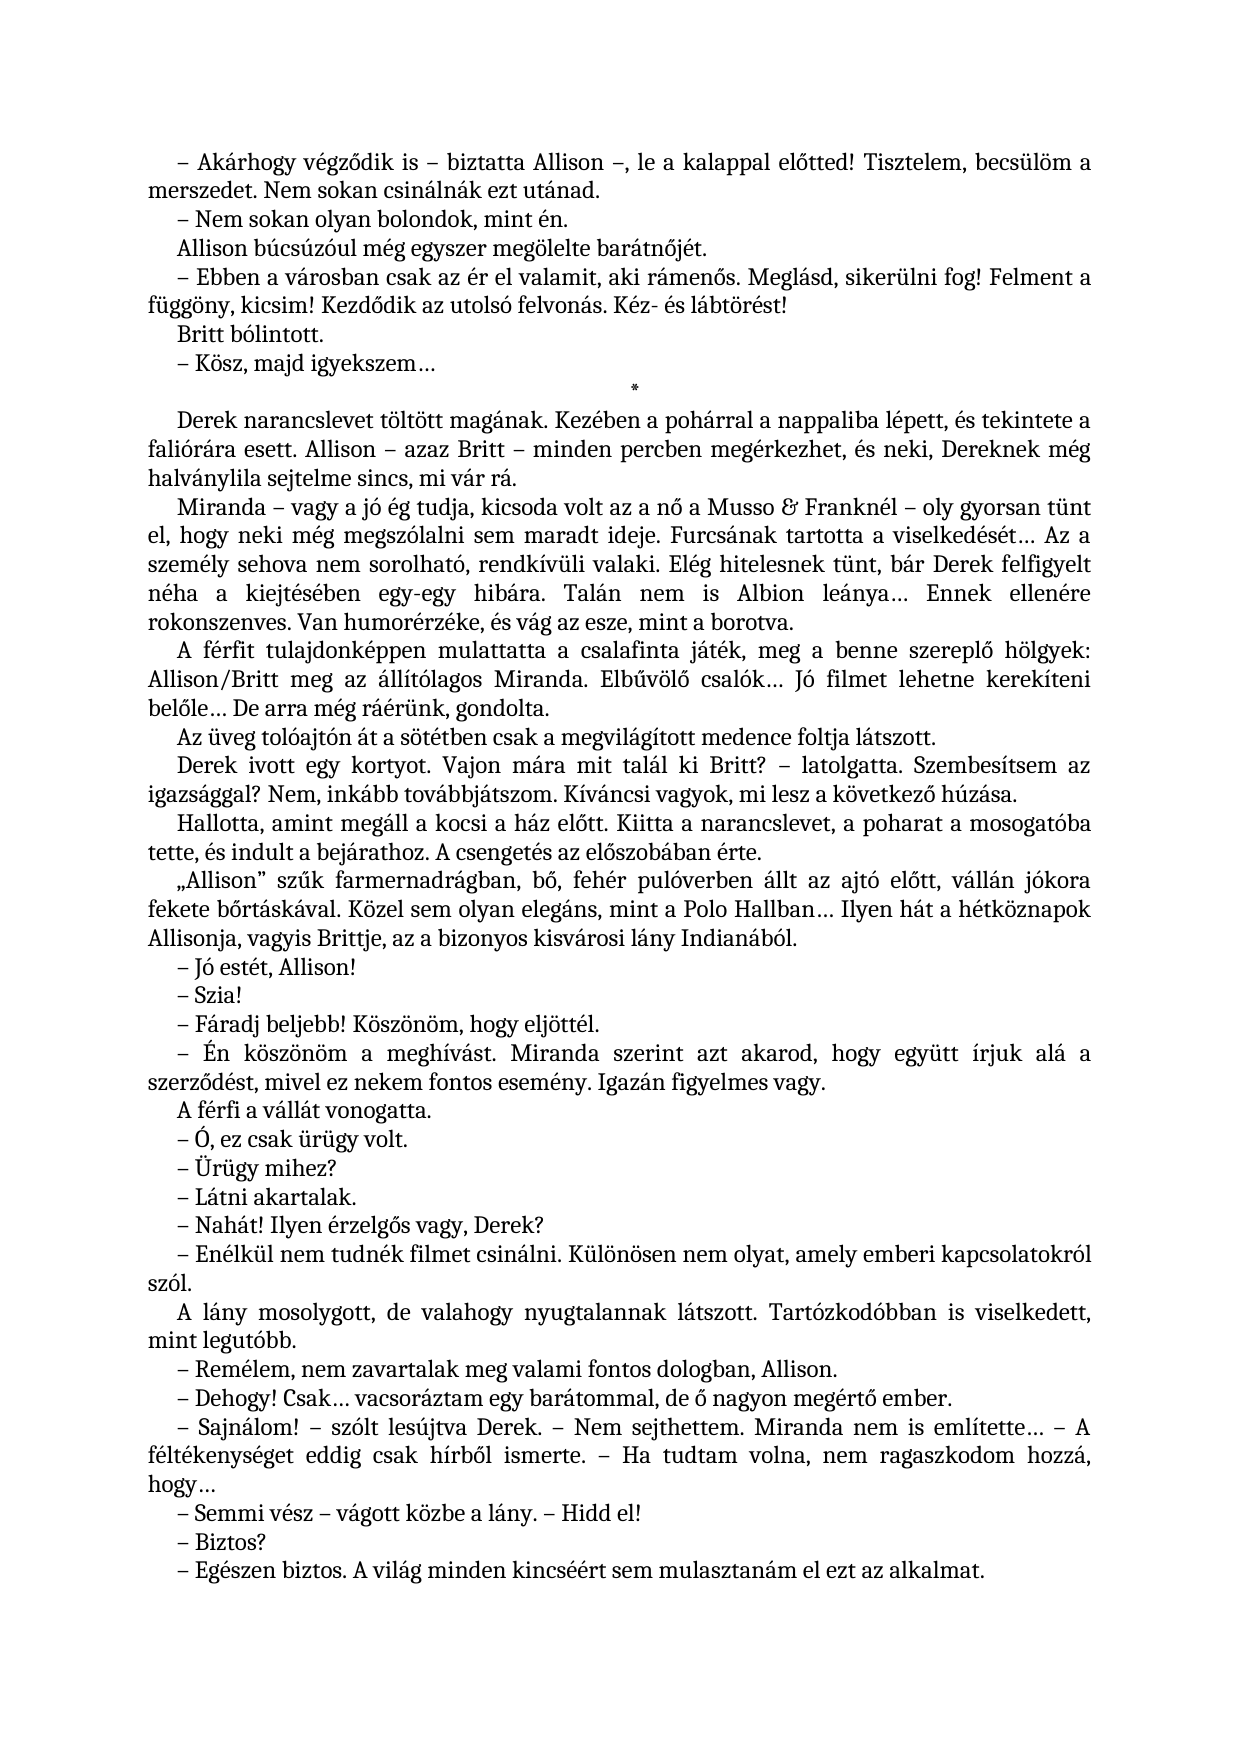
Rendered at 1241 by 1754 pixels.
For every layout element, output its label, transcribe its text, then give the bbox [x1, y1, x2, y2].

text – Remélem, nem zavartalak meg valami fontos dologban, Allison. [148, 1355, 1093, 1384]
text – Látni akartalak. [148, 1183, 1093, 1211]
text – Kösz, majd igyekszem… [148, 349, 1093, 378]
text – Dehogy! Csak… vacsoráztam egy barátommal, de ő nagyon megértő ember. [148, 1384, 1093, 1413]
text – Nahát! Ilyen érzelgős vagy, Derek? [148, 1211, 1093, 1240]
text * [148, 378, 1093, 406]
text – Semmi vész – vágott közbe a lány. – Hidd el! [148, 1499, 1093, 1528]
text – Én köszönöm a meghívást. Miranda szerint azt akarod, hogy együtt írjuk alá a szerződést, mivel ez nekem fontos esemény. Igazán figyelmes vagy. [148, 1039, 1093, 1096]
text Az üveg tolóajtón át a sötétben csak a megvilágított medence foltja látszott. [148, 723, 1093, 751]
text A lány mosolygott, de valahogy nyugtalannak látszott. Tartózkodóbban is viselkedett, mint legutóbb. [148, 1298, 1093, 1355]
text – Ürügy mihez? [148, 1154, 1093, 1183]
text Hallotta, amint megáll a kocsi a ház előtt. Kiitta a narancslevet, a poharat a mosogatóba tette, és indult a bejárathoz. A csengetés az előszobában érte. [148, 809, 1093, 866]
text – Nem sokan olyan bolondok, mint én. [148, 205, 1093, 234]
text „Allison” szűk farmernadrágban, bő, fehér pulóverben állt az ajtó előtt, vállán jókora fekete bőrtáskával. Közel sem olyan elegáns, mint a Polo Hallban… Ilyen hát a hétköznapok Allisonja, vagyis Brittje, az a bizonyos kisvárosi lány Indianából. [148, 866, 1093, 953]
text – Egészen biztos. A világ minden kincséért sem mulasztanám el ezt az alkalmat. [148, 1556, 1093, 1585]
text – Fáradj beljebb! Köszönöm, hogy eljöttél. [148, 1010, 1093, 1039]
text – Akárhogy végződik is – biztatta Allison –, le a kalappal előtted! Tisztelem, becsülöm a merszedet. Nem sokan csinálnák ezt utánad. [148, 148, 1093, 205]
text – Enélkül nem tudnék filmet csinálni. Különösen nem olyat, amely emberi kapcsolatokról szól. [148, 1240, 1093, 1298]
text Miranda – vagy a jó ég tudja, kicsoda volt az a nő a Musso & Franknél – oly gyorsan tünt el, hogy neki még megszólalni sem maradt ideje. Furcsának tartotta a viselkedését… Az a személy sehova nem sorolható, rendkívüli valaki. Elég hitelesnek tünt, bár Derek felfigyelt néha a kiejtésében egy-egy hibára. Talán nem is Albion leánya… Ennek ellenére rokonszenves. Van humorérzéke, és vág az esze, mint a borotva. [148, 493, 1093, 636]
text – Ebben a városban csak az ér el valamit, aki rámenős. Meglásd, sikerülni fog! Felment a függöny, kicsim! Kezdődik az utolsó felvonás. Kéz- és lábtörést! [148, 263, 1093, 320]
text Allison búcsúzóul még egyszer megölelte barátnőjét. [148, 234, 1093, 263]
text – Szia! [148, 981, 1093, 1010]
text – Biztos? [148, 1528, 1093, 1556]
text – Sajnálom! – szólt lesújtva Derek. – Nem sejthettem. Miranda nem is említette… – A féltékenységet eddig csak hírből ismerte. – Ha tudtam volna, nem ragaszkodom hozzá, hogy… [148, 1413, 1093, 1499]
text Derek ivott egy kortyot. Vajon mára mit talál ki Britt? – latolgatta. Szembesítsem az igazsággal? Nem, inkább továbbjátszom. Kíváncsi vagyok, mi lesz a következő húzása. [148, 751, 1093, 809]
text – Jó estét, Allison! [148, 953, 1093, 981]
text A férfi a vállát vonogatta. [148, 1096, 1093, 1125]
text A férfit tulajdonképpen mulattatta a csalafinta játék, meg a benne szereplő hölgyek: Allison/Britt meg az állítólagos Miranda. Elbűvölő csalók… Jó filmet lehetne kerekíteni belőle… De arra még ráérünk, gondolta. [148, 636, 1093, 723]
text – Ó, ez csak ürügy volt. [148, 1125, 1093, 1154]
text Derek narancslevet töltött magának. Kezében a pohárral a nappaliba lépett, és tekintete a faliórára esett. Allison – azaz Britt – minden percben megérkezhet, és neki, Dereknek még halványlila sejtelme sincs, mi vár rá. [148, 406, 1093, 493]
text Britt bólintott. [148, 320, 1093, 349]
